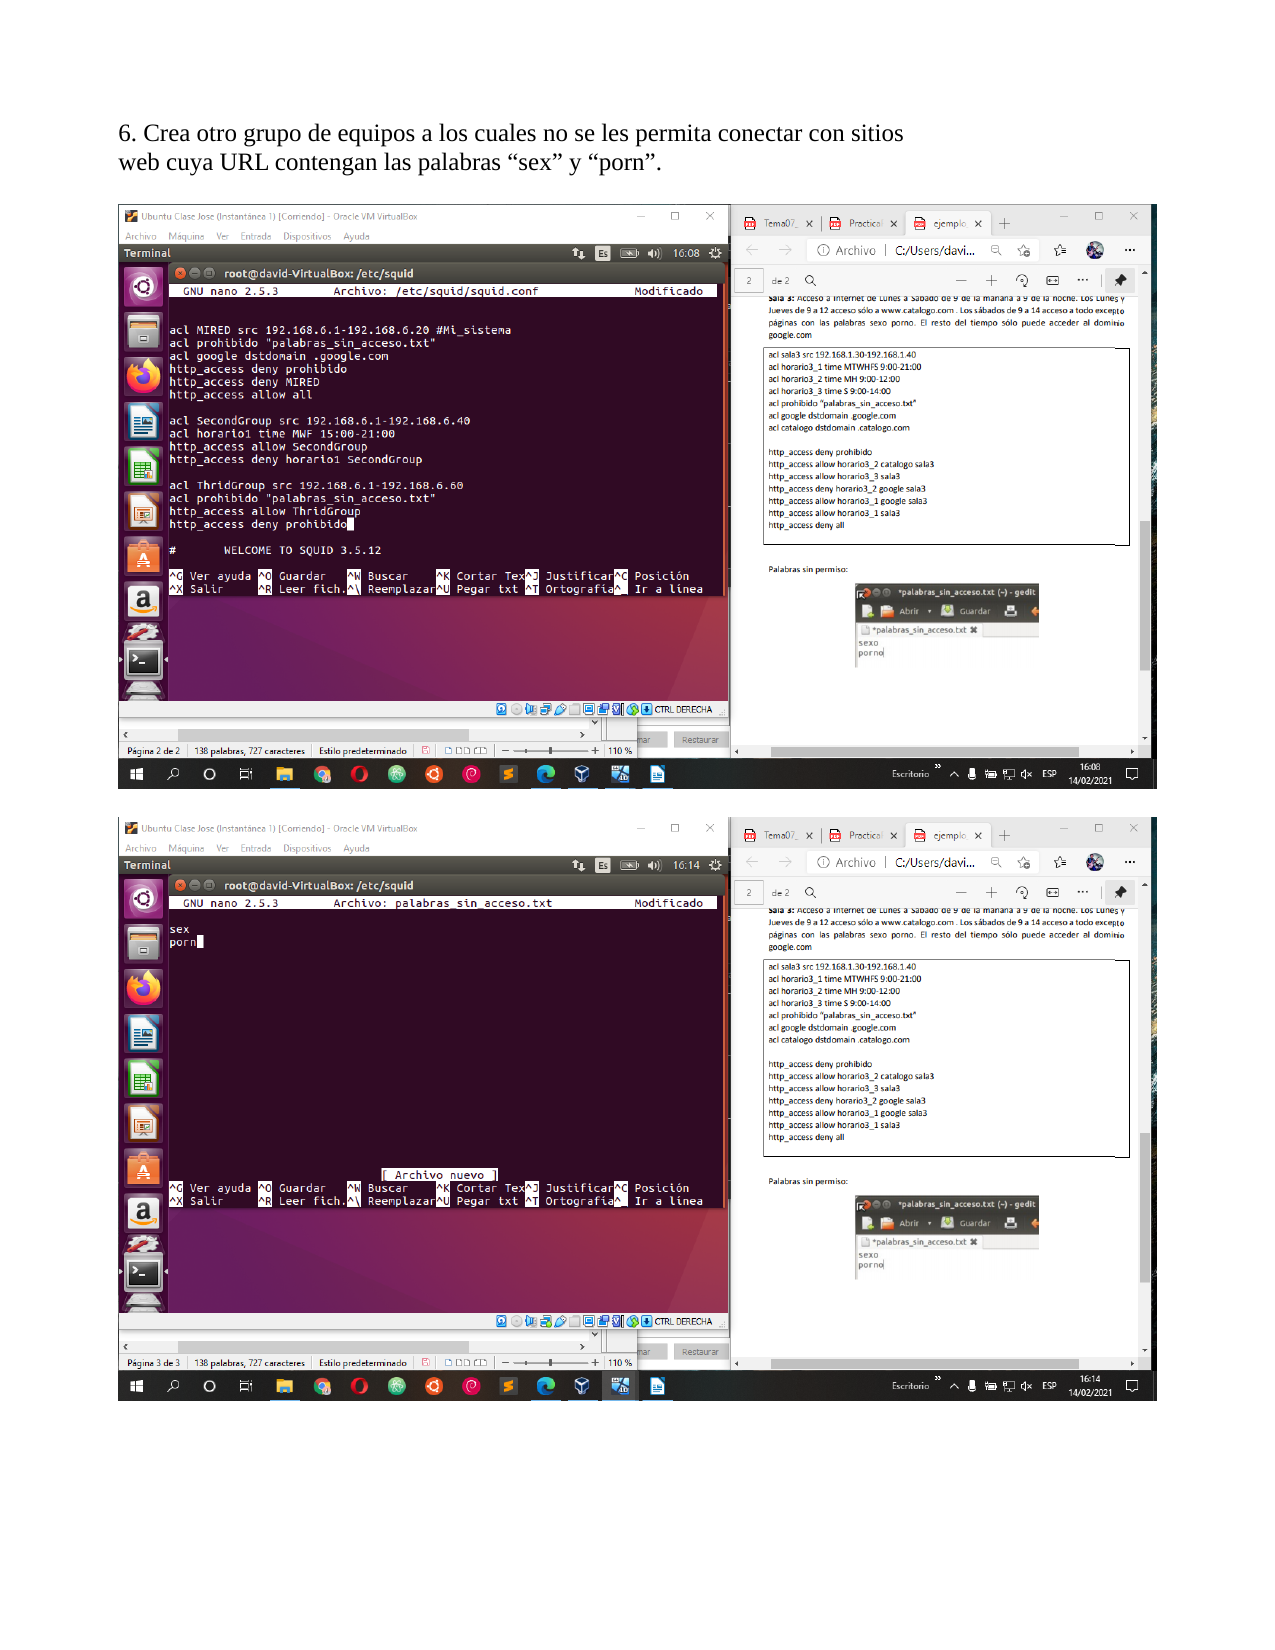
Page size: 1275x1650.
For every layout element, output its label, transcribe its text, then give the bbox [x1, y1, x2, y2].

text 6. Crea otro grupo de equipos a los cuales no se les permita conectar con sitios [118, 118, 1157, 147]
picture [118, 817, 1157, 1401]
text web cuya URL contengan las palabras “sex” y “porn”. [118, 147, 1157, 176]
picture [118, 204, 1157, 789]
